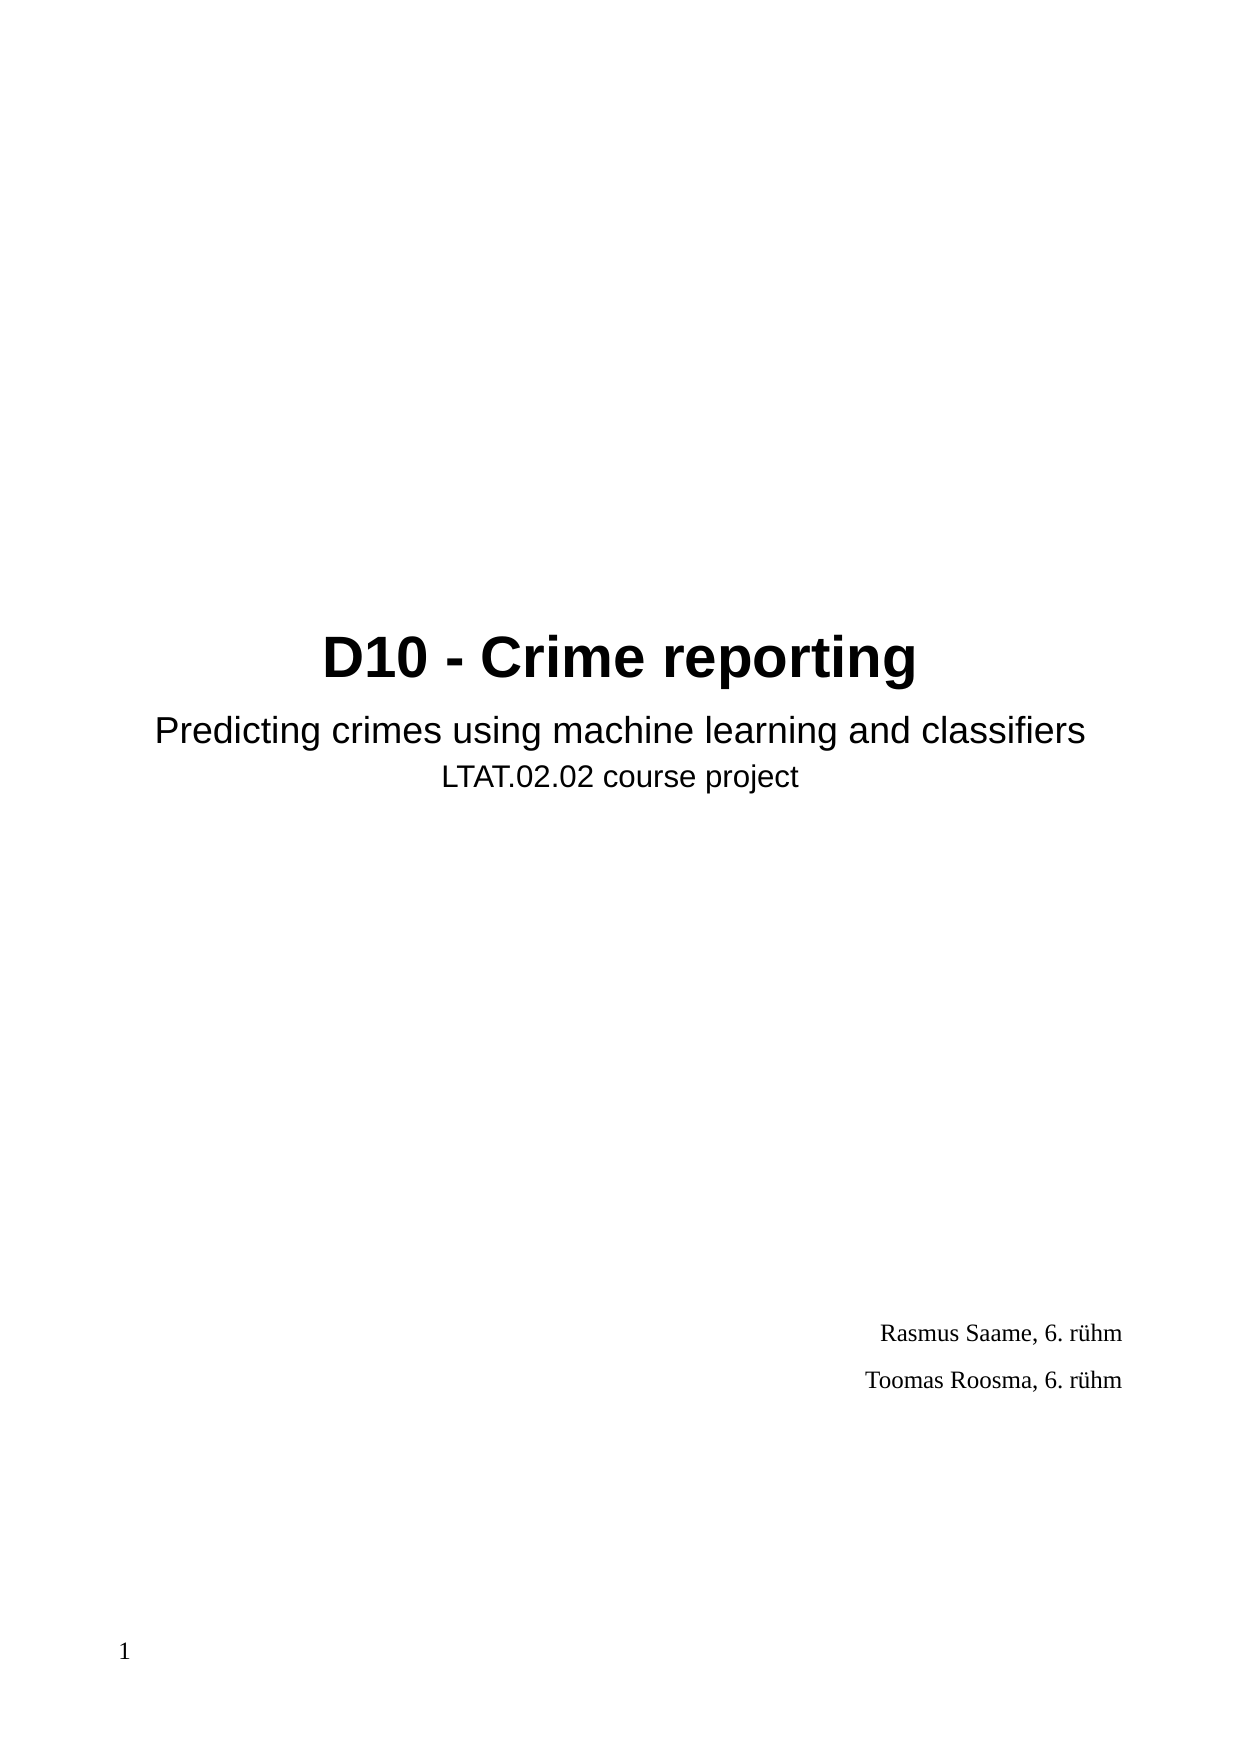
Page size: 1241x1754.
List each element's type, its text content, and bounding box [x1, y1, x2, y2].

subtitle Predicting crimes using machine learning and classifiers [118, 709, 1122, 752]
text Rasmus Saame, 6. rühm [118, 1318, 1122, 1346]
title D10 - Crime reporting [118, 623, 1122, 690]
text Toomas Roosma, 6. rühm [118, 1365, 1122, 1394]
subtitle LTAT.02.02 course project [118, 758, 1122, 794]
